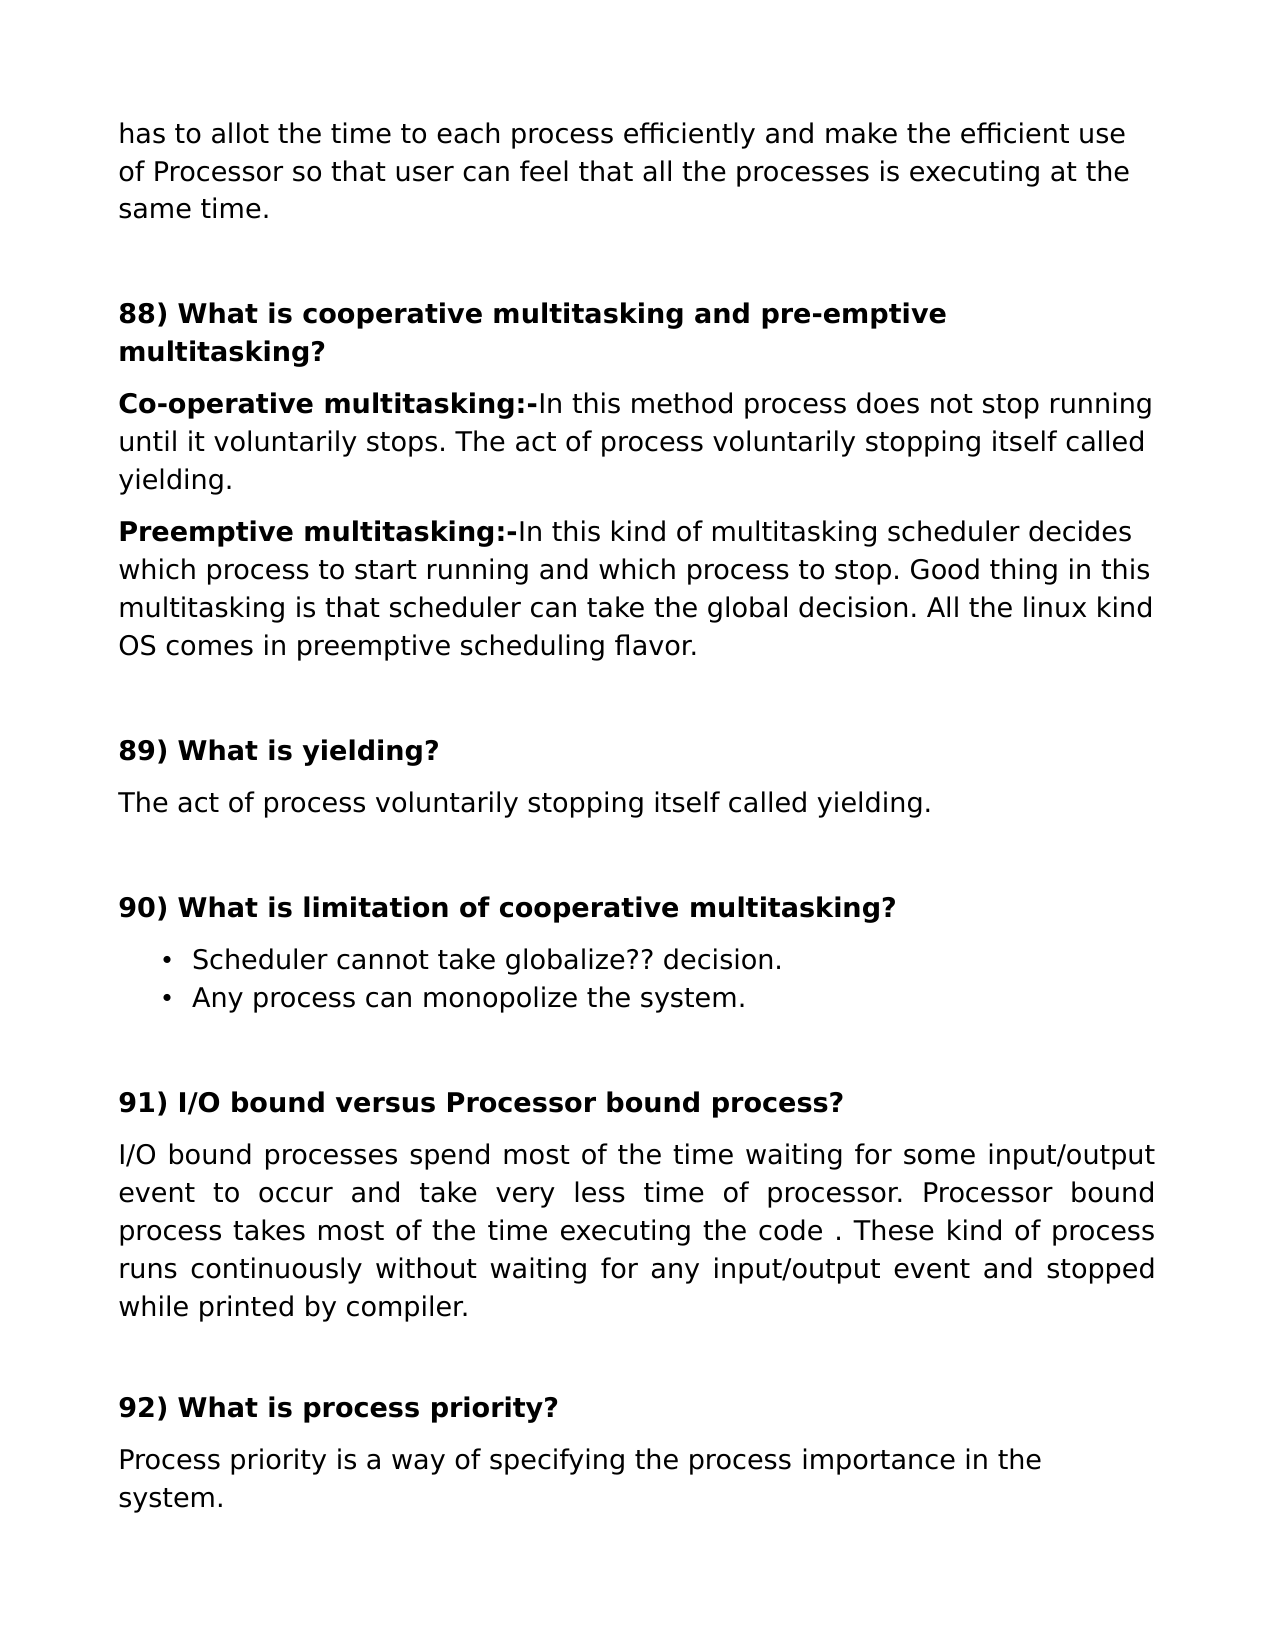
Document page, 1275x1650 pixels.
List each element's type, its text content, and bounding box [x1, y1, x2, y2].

list Scheduler cannot take globalize?? decision. [162, 944, 1157, 976]
list Any process can monopolize the system. [162, 982, 1157, 1014]
text 91) I/O bound versus Processor bound process? [118, 1087, 1157, 1119]
text Process priority is a way of specifying the process importance in the system. [118, 1445, 1157, 1514]
text I/O bound processes spend most of the time waiting for some input/output event to occur and take very less time of processor. Processor bound process takes most of the time executing the code . These kind of process runs continuously without waiting for any input/output event and stopped while printed by compiler. [118, 1139, 1157, 1322]
text 88) What is cooperative multitasking and pre-emptive multitasking? [118, 298, 1157, 368]
text has to allot the time to each process efficiently and make the efficient use of Processor so that user can feel that all the processes is executing at the same time. [118, 118, 1157, 225]
text 90) What is limitation of cooperative multitasking? [118, 892, 1157, 924]
text The act of process voluntarily stopping itself called yielding. [118, 787, 1157, 819]
text Preemptive multitasking:-In this kind of multitasking scheduler decides which process to start running and which process to stop. Good thing in this multitasking is that scheduler can take the global decision. All the linux kind OS comes in preemptive scheduling flavor. [118, 517, 1157, 662]
text 89) What is yielding? [118, 735, 1157, 767]
text 92) What is process priority? [118, 1392, 1157, 1424]
text Co-operative multitasking:-In this method process does not stop running until it voluntarily stops. The act of process voluntarily stopping itself called yielding. [118, 389, 1157, 496]
